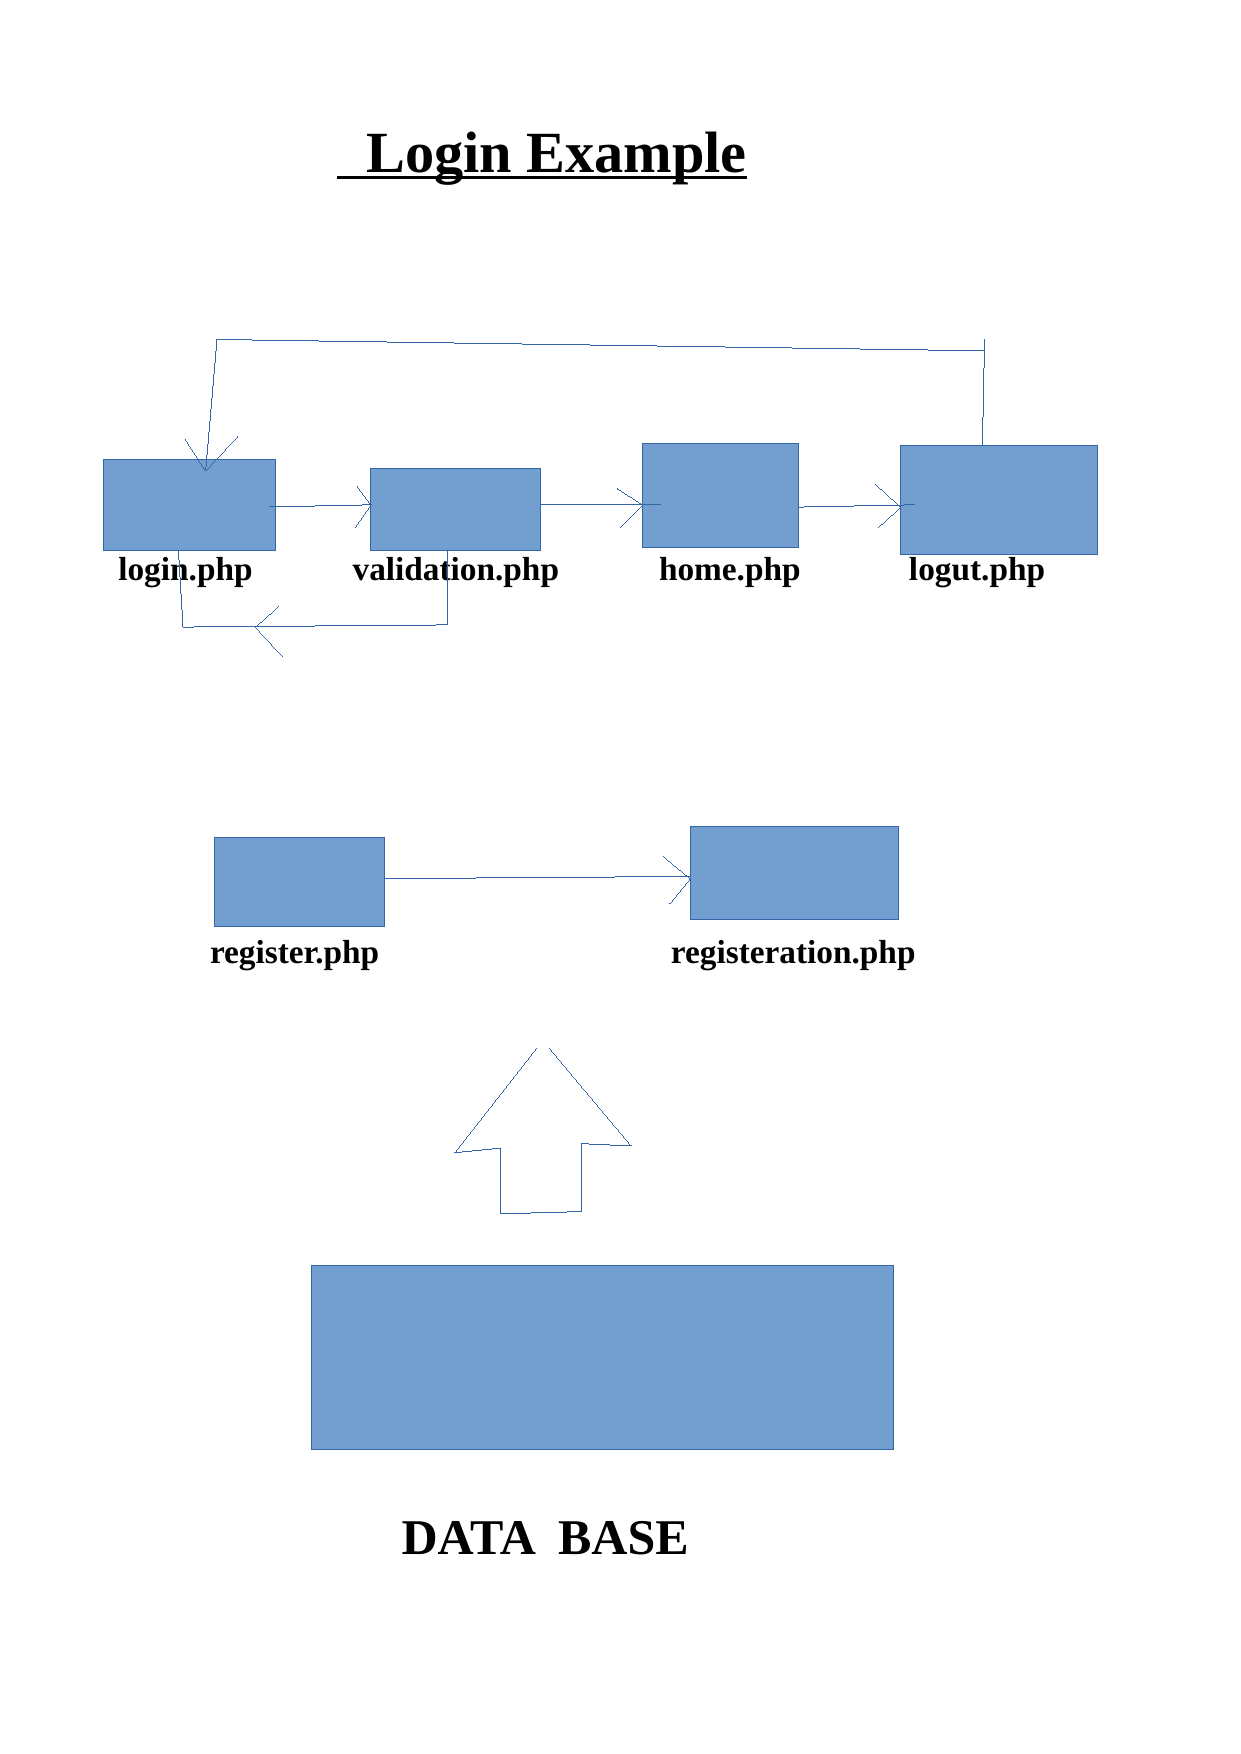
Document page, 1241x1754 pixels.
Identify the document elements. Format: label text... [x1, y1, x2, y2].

text login.php validation.php home.php logut.php [118, 549, 447, 588]
text login.php validation.php home.php logut.php [448, 549, 1122, 588]
text Login Example [118, 118, 1122, 185]
text DATA BASE [118, 1508, 1122, 1565]
text register.php registeration.php [118, 933, 1122, 971]
